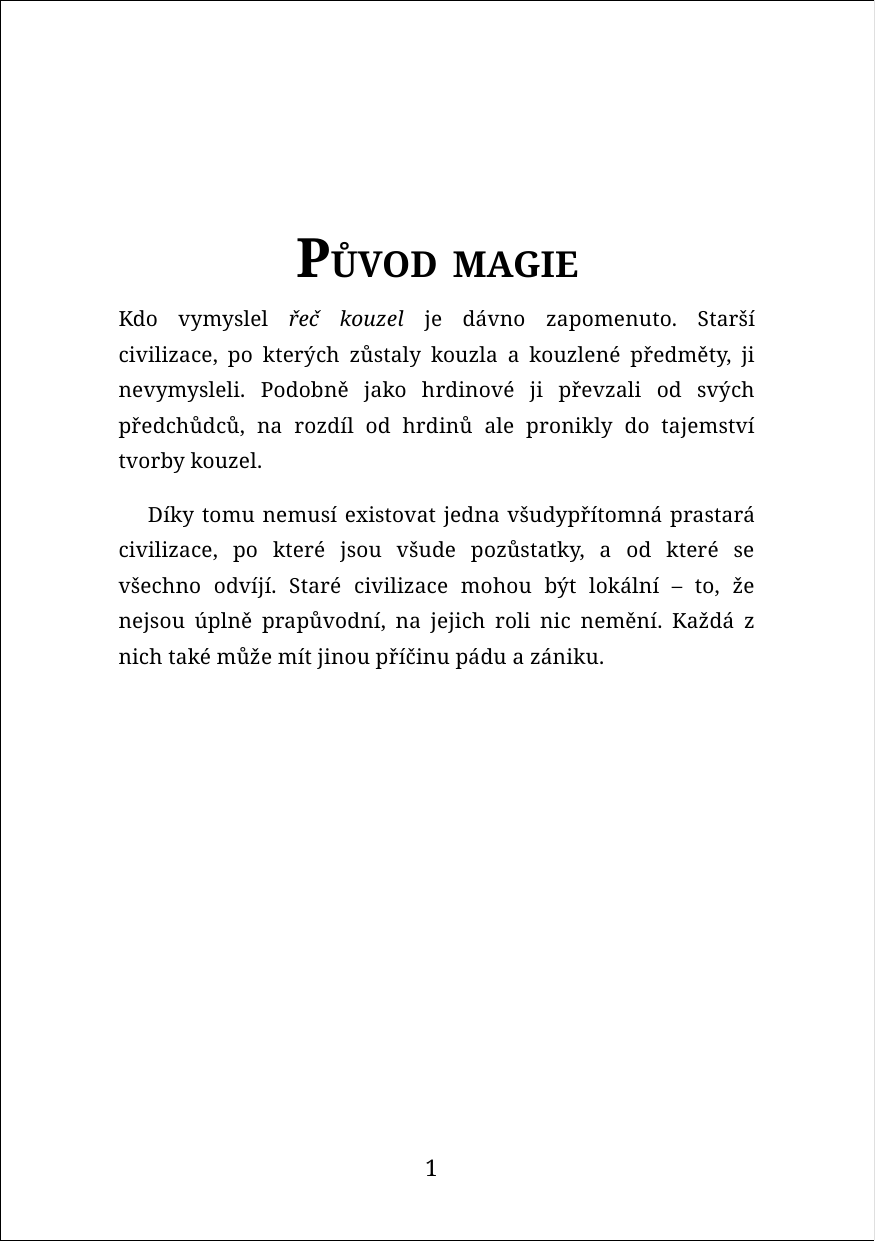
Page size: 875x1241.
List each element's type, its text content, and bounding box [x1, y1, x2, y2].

text Díky tomu nemusí existovat jedna všudypřítomná prastará civilizace, po které jsou všude pozůstatky, a od které se všechno odvíjí. Staré civilizace mohou být lokální – to, že nejsou úplně prapůvodní, na jejich roli nic nemění. Každá z nich také může mít jinou příčinu pádu a zániku. [118, 500, 756, 670]
text Kdo vymyslel řeč kouzel je dávno zapomenuto. Starší civilizace, po kterých zůstaly kouzla a kouzlené předměty, ji nevymysleli. Podobně jako hrdinové ji převzali od svých předchůdců, na rozdíl od hrdinů ale pronikly do tajemství tvorby kouzel. [118, 304, 756, 475]
subtitle Původ magie [118, 219, 756, 293]
